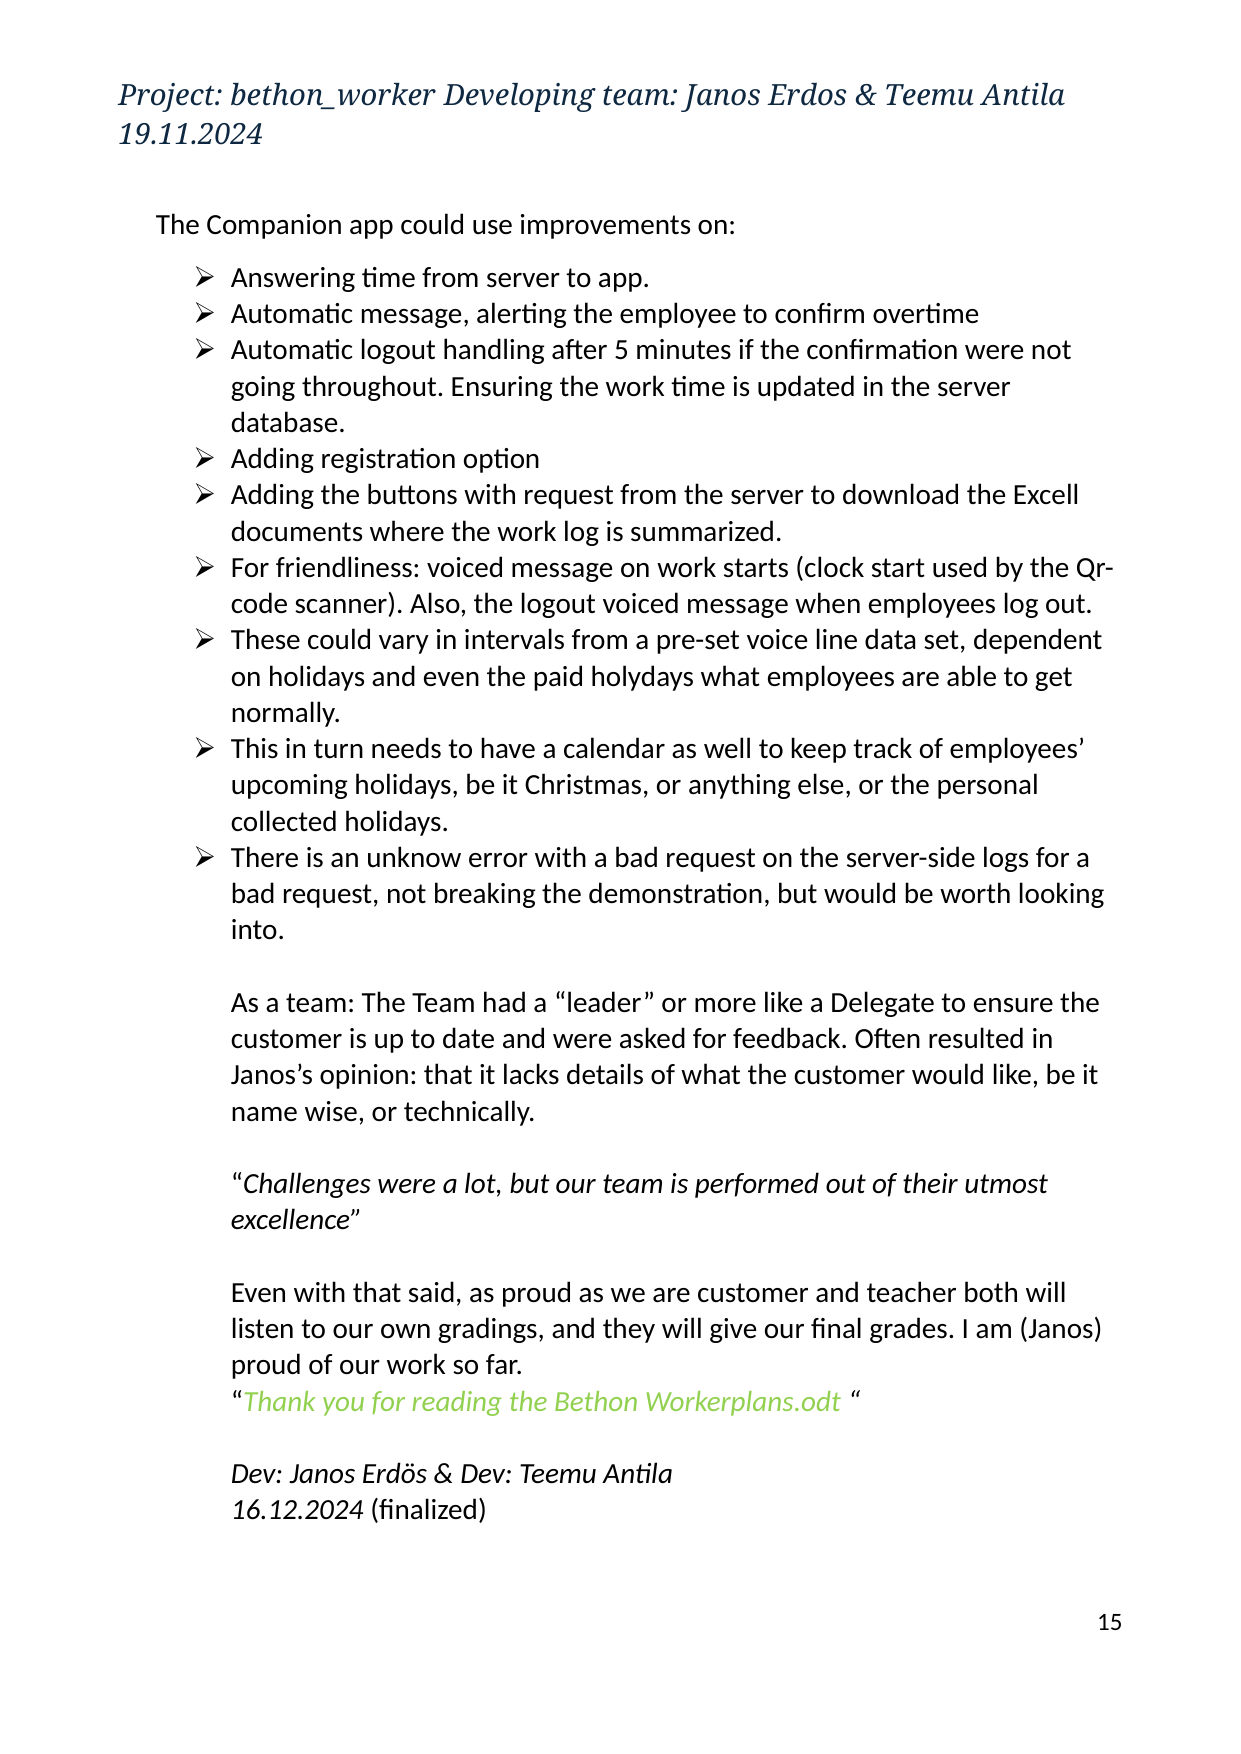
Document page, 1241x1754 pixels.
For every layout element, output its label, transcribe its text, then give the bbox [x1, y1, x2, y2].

list “Challenges were a lot, but our team is performed out of their utmost excellence” [231, 1165, 1122, 1237]
list As a team: The Team had a “leader” or more like a Delegate to ensure the customer is up to date and were asked for feedback. Often resulted in Janos’s opinion: that it lacks details of what the customer would like, be it name wise, or technically. [231, 984, 1122, 1128]
text The Companion app could use improvements on: [156, 206, 1122, 242]
list This in turn needs to have a calendar as well to keep track of employees’ upcoming holidays, be it Christmas, or anything else, or the personal collected holidays. [193, 730, 1122, 838]
list Adding registration option [193, 440, 1122, 476]
list Automatic logout handling after 5 minutes if the confirmation were not going throughout. Ensuring the work time is updated in the server database. [193, 331, 1122, 439]
list These could vary in intervals from a pre-set voice line data set, dependent on holidays and even the paid holydays what employees are able to get normally. [193, 621, 1122, 729]
list Dev: Janos Erdös & Dev: Teemu Antila [231, 1455, 1122, 1491]
list 16.12.2024 (finalized) [231, 1491, 1122, 1527]
list Adding the buttons with request from the server to download the Excell documents where the work log is summarized. [193, 476, 1122, 548]
list Answering time from server to app. [193, 259, 1122, 294]
list Automatic message, alerting the employee to confirm overtime [193, 295, 1122, 331]
list There is an unknow error with a bad request on the server-side logs for a bad request, not breaking the demonstration, but would be worth looking into. [193, 839, 1122, 947]
list For friendliness: voiced message on work starts (clock start used by the Qr-code scanner). Also, the logout voiced message when employees log out. [193, 549, 1122, 621]
list Even with that said, as proud as we are customer and teacher both will listen to our own gradings, and they will give our final grades. I am (Janos) proud of our work so far. [231, 1274, 1122, 1382]
list “Thank you for reading the Bethon Workerplans.odt “ [231, 1383, 1122, 1418]
